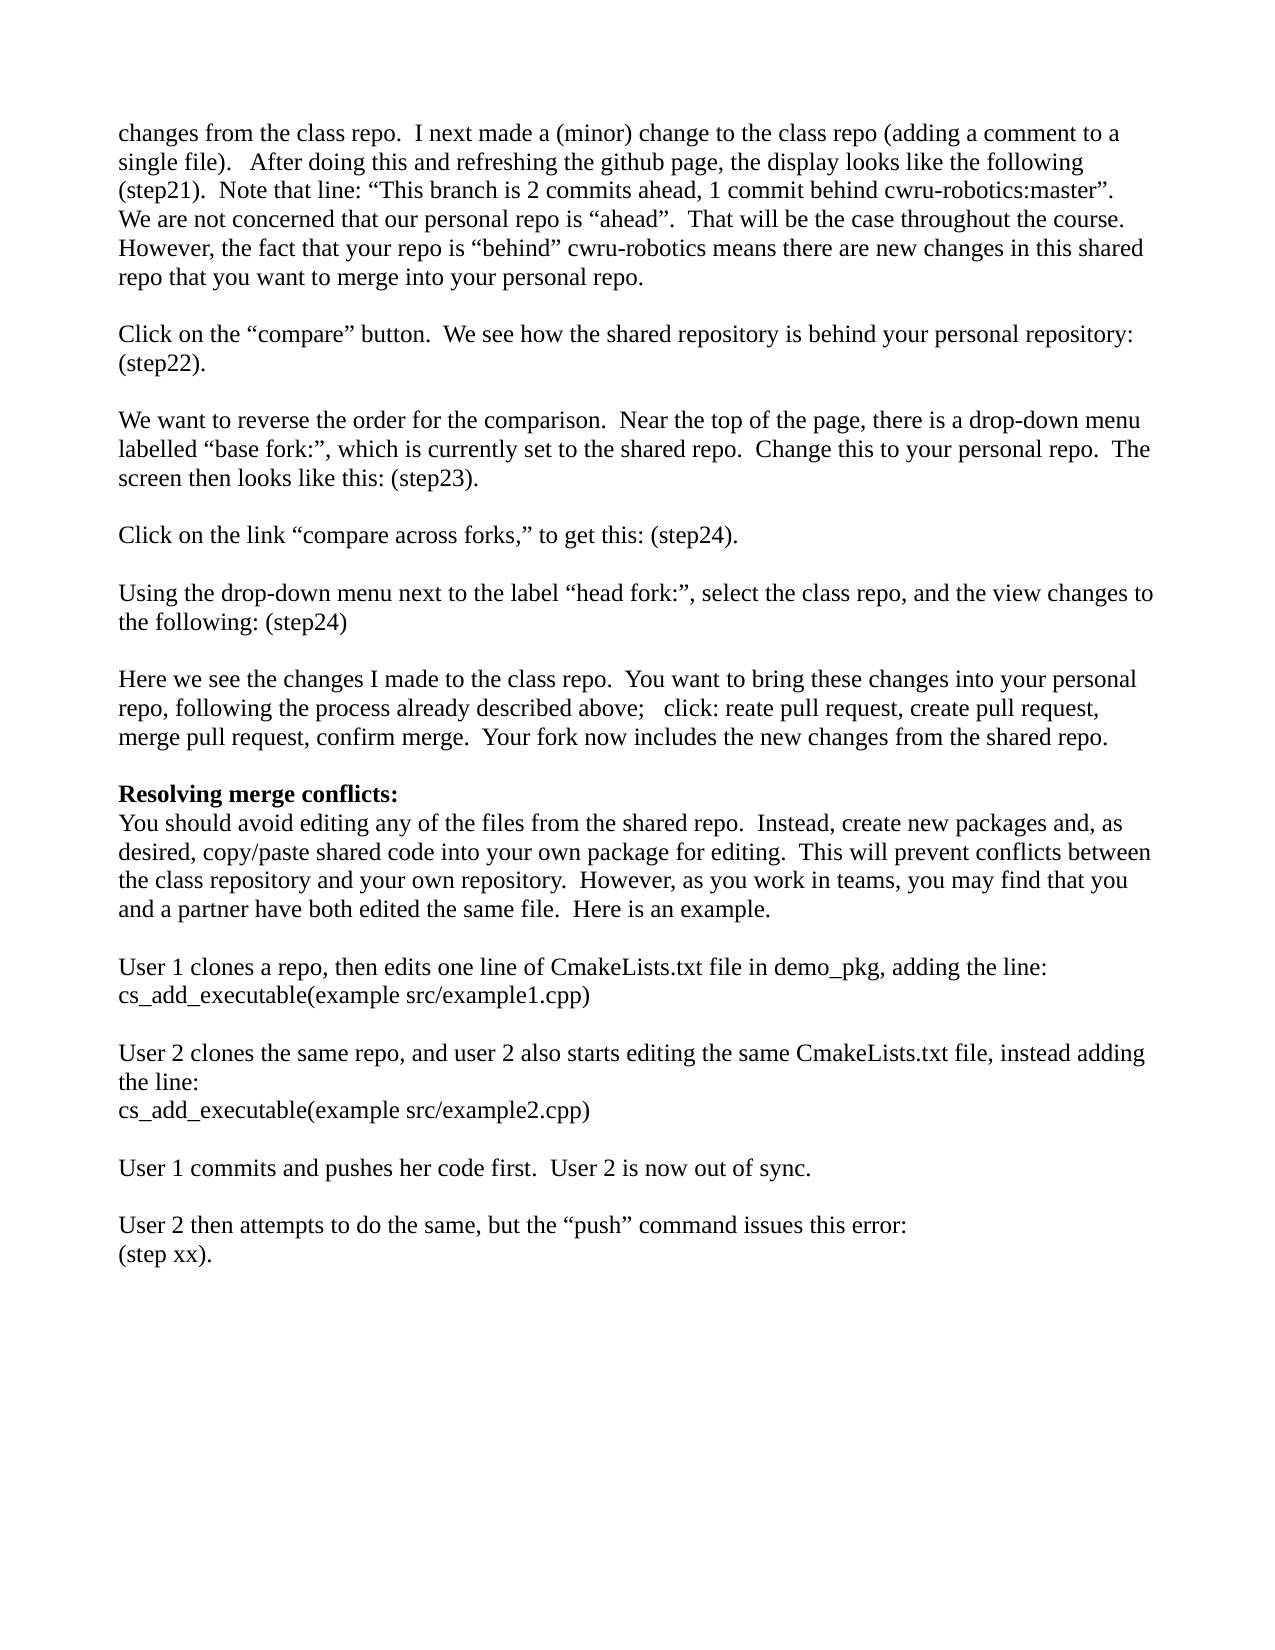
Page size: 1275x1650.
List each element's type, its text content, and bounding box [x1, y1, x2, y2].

text Click on the link “compare across forks,” to get this: (step24). [118, 521, 1157, 549]
text cs_add_executable(example src/example2.cpp) [118, 1096, 1157, 1124]
text Click on the “compare” button. We see how the shared repository is behind your personal repository: (step22). [118, 319, 1157, 377]
text Resolving merge conflicts: [118, 779, 1157, 808]
text Here we see the changes I made to the class repo. You want to bring these changes into your personal repo, following the process already described above; click: reate pull request, create pull request, merge pull request, confirm merge. Your fork now includes the new changes from the shared repo. [118, 664, 1157, 751]
text User 2 clones the same repo, and user 2 also starts editing the same CmakeLists.txt file, instead adding the line: [118, 1038, 1157, 1096]
text We want to reverse the order for the comparison. Near the top of the page, there is a drop-down menu labelled “base fork:”, which is currently set to the shared repo. Change this to your personal repo. The screen then looks like this: (step23). [118, 406, 1157, 492]
text (step xx). [118, 1239, 1157, 1268]
text User 2 then attempts to do the same, but the “push” command issues this error: [118, 1211, 1157, 1239]
text Using the drop-down menu next to the label “head fork:”, select the class repo, and the view changes to the following: (step24) [118, 578, 1157, 636]
text cs_add_executable(example src/example1.cpp) [118, 981, 1157, 1009]
text You should avoid editing any of the files from the shared repo. Instead, create new packages and, as desired, copy/paste shared code into your own package for editing. This will prevent conflicts between the class repository and your own repository. However, as you work in teams, you may find that you and a partner have both edited the same file. Here is an example. [118, 808, 1157, 923]
text User 1 clones a repo, then edits one line of CmakeLists.txt file in demo_pkg, adding the line: [118, 952, 1157, 981]
text User 1 commits and pushes her code first. User 2 is now out of sync. [118, 1153, 1157, 1182]
text changes from the class repo. I next made a (minor) change to the class repo (adding a comment to a single file). After doing this and refreshing the github page, the display looks like the following (step21). Note that line: “This branch is 2 commits ahead, 1 commit behind cwru-robotics:master”. We are not concerned that our personal repo is “ahead”. That will be the case throughout the course. However, the fact that your repo is “behind” cwru-robotics means there are new changes in this shared repo that you want to merge into your personal repo. [118, 118, 1157, 291]
